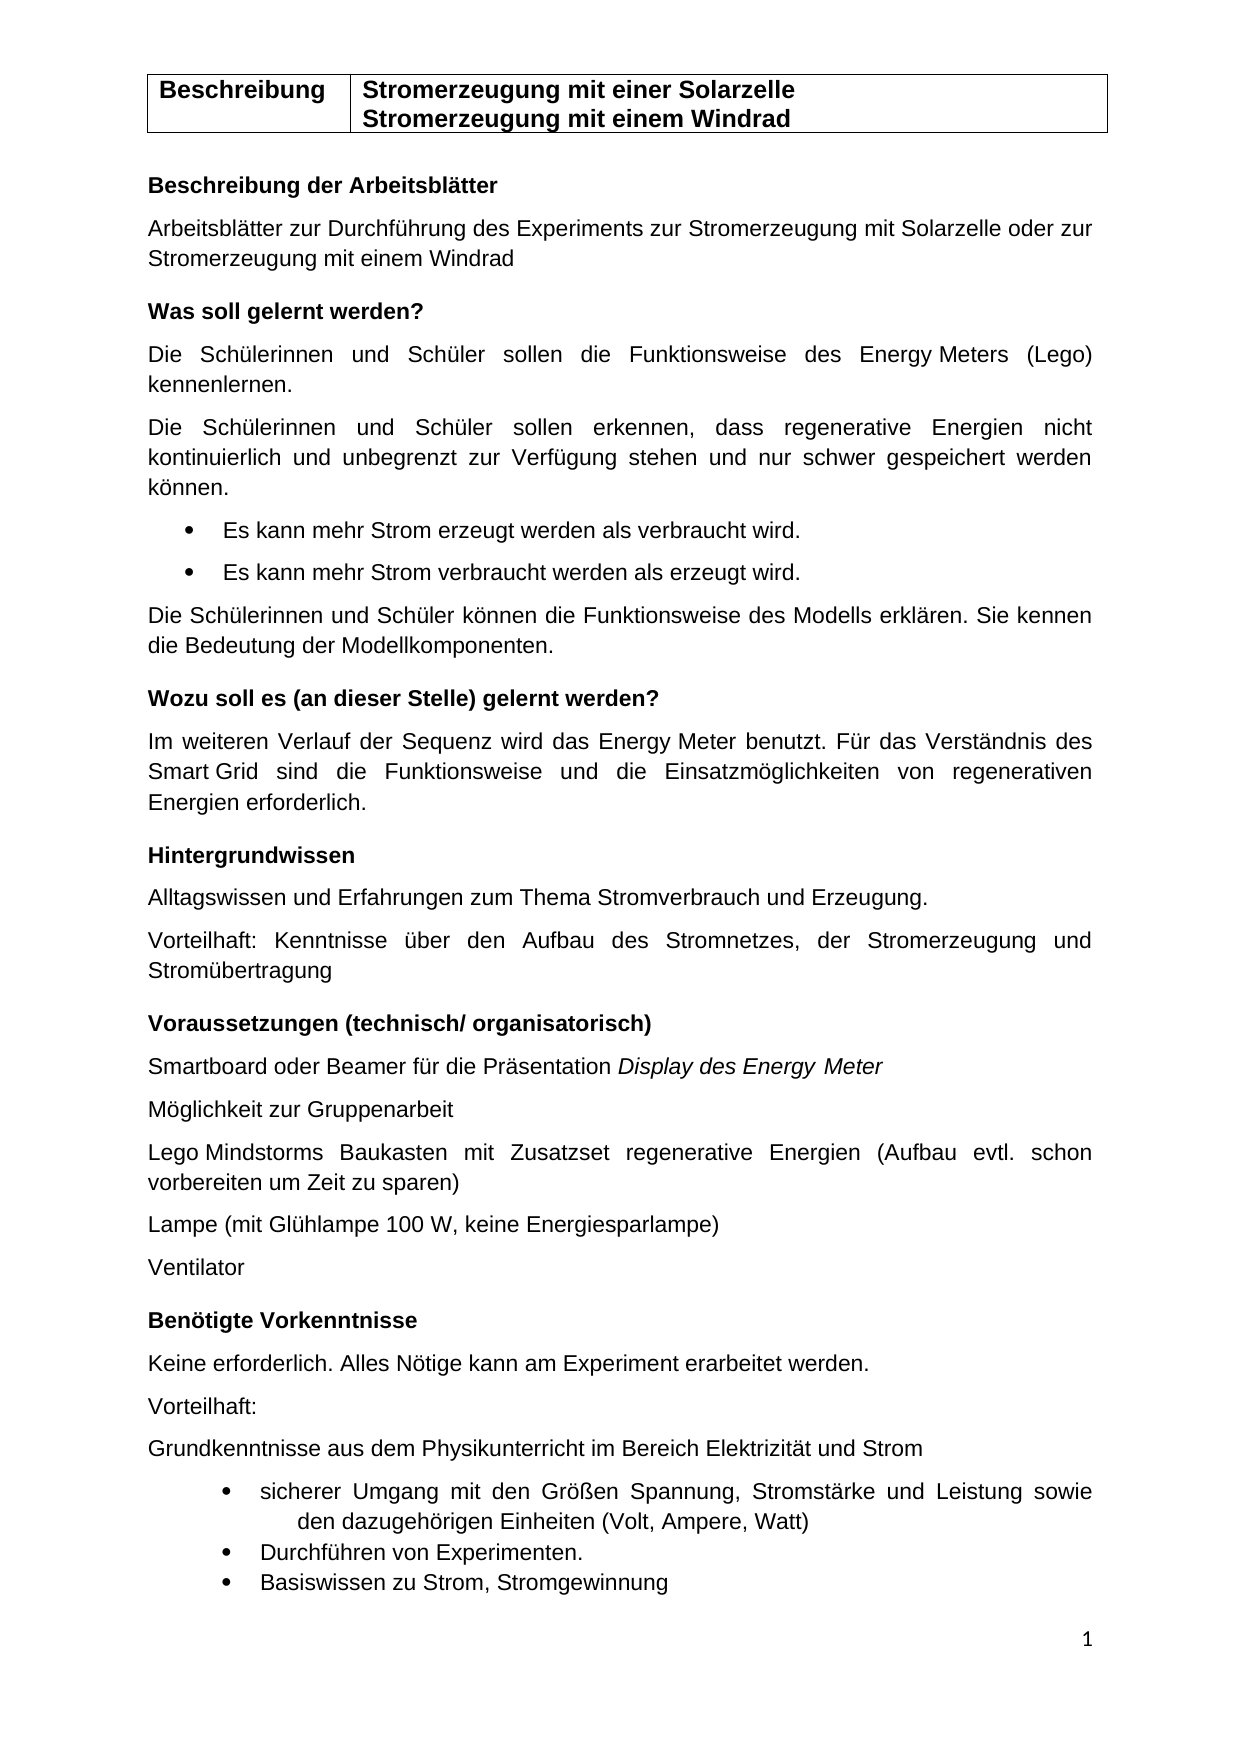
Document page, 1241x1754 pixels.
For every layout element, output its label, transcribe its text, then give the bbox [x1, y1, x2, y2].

text Wozu soll es (an dieser Stelle) gelernt werden? [148, 685, 1093, 712]
text Lampe (mit Glühlampe 100 W, keine Energiesparlampe) [148, 1211, 1093, 1238]
text Möglichkeit zur Gruppenarbeit [148, 1096, 1093, 1122]
text Hintergrundwissen [148, 842, 1093, 868]
list Durchführen von Experimenten. [222, 1538, 1093, 1565]
text Smartboard oder Beamer für die Präsentation Display des Energy Meter [148, 1053, 1093, 1079]
text Die Schülerinnen und Schüler sollen die Funktionsweise des Energy Meters (Lego) kennenlernen. [148, 341, 1093, 397]
list sicherer Umgang mit den Größen Spannung, Stromstärke und Leistung sowie den dazugehörigen Einheiten (Volt, Ampere, Watt) [222, 1478, 1093, 1534]
text Was soll gelernt werden? [148, 298, 1093, 324]
text Grundkenntnisse aus dem Physikunterricht im Bereich Elektrizität und Strom [148, 1435, 1093, 1462]
text Lego Mindstorms Baukasten mit Zusatzset regenerative Energien (Aufbau evtl. schon vorbereiten um Zeit zu sparen) [148, 1138, 1093, 1195]
list Es kann mehr Strom erzeugt werden als verbraucht wird. [185, 517, 1093, 543]
text Ventilator [148, 1254, 1093, 1280]
text Die Schülerinnen und Schüler können die Funktionsweise des Modells erklären. Sie kennen die Bedeutung der Modellkomponenten. [148, 602, 1093, 658]
text Voraussetzungen (technisch/ organisatorisch) [148, 1010, 1093, 1037]
list Es kann mehr Strom verbraucht werden als erzeugt wird. [185, 559, 1093, 586]
text Arbeitsblätter zur Durchführung des Experiments zur Stromerzeugung mit Solarzelle oder zur Stromerzeugung mit einem Windrad [148, 214, 1093, 271]
text Die Schülerinnen und Schüler sollen erkennen, dass regenerative Energien nicht kontinuierlich und unbegrenzt zur Verfügung stehen und nur schwer gespeichert werden können. [148, 413, 1093, 500]
text Keine erforderlich. Alles Nötige kann am Experiment erarbeitet werden. [148, 1350, 1093, 1376]
list Basiswissen zu Strom, Stromgewinnung [222, 1569, 1093, 1595]
text Beschreibung der Arbeitsblätter [148, 172, 1093, 198]
text Benötigte Vorkenntnisse [148, 1307, 1093, 1333]
text Im weiteren Verlauf der Sequenz wird das Energy Meter benutzt. Für das Verständnis des Smart Grid sind die Funktionsweise und die Einsatzmöglichkeiten von regenerativen Energien erforderlich. [148, 728, 1093, 815]
text Vorteilhaft: Kenntnisse über den Aufbau des Stromnetzes, der Stromerzeugung und Stromübertragung [148, 927, 1093, 983]
text Alltagswissen und Erfahrungen zum Thema Stromverbrauch und Erzeugung. [148, 884, 1093, 911]
text Vorteilhaft: [148, 1393, 1093, 1419]
